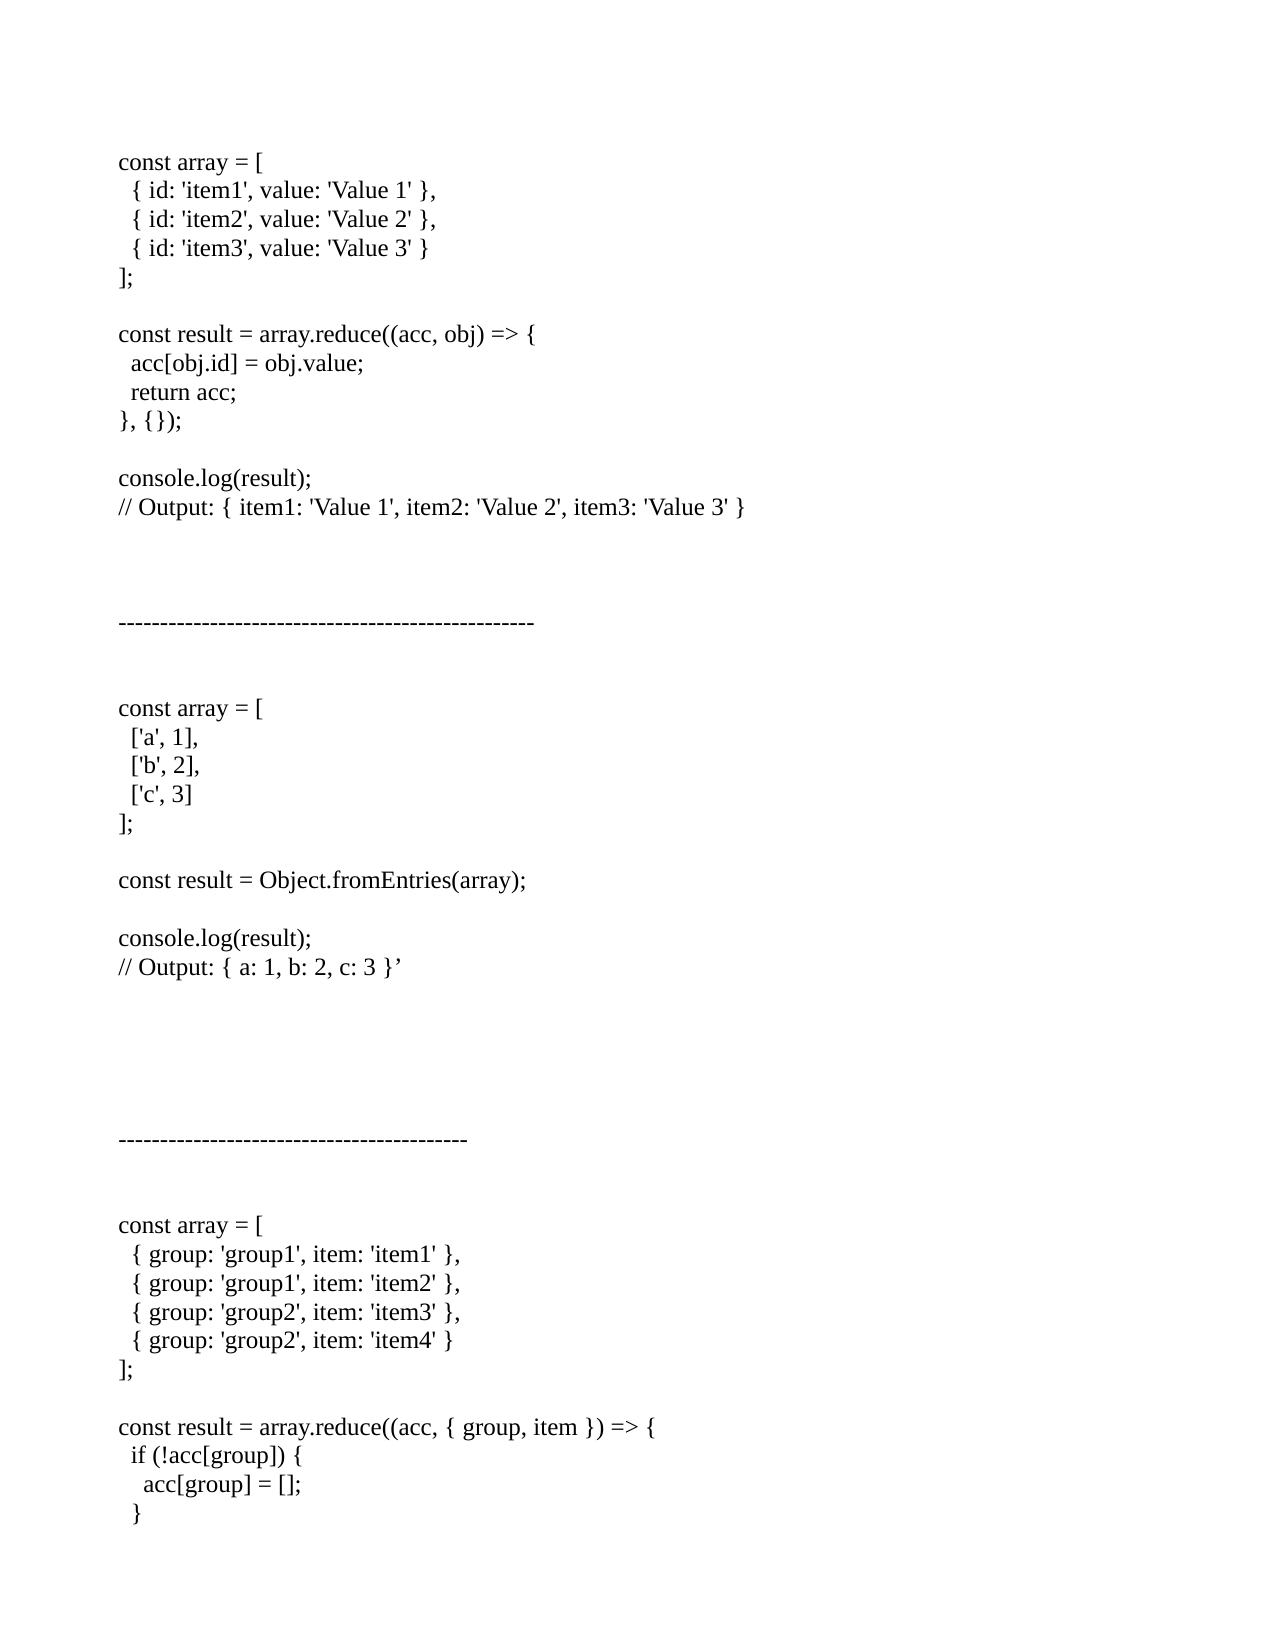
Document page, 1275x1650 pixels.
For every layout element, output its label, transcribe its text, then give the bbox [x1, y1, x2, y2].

text { group: 'group1', item: 'item1' }, [118, 1239, 1157, 1268]
text const result = array.reduce((acc, obj) => { [118, 319, 1157, 348]
text } [118, 1498, 1157, 1527]
text console.log(result); [118, 463, 1157, 492]
text ['b', 2], [118, 751, 1157, 779]
text ]; [118, 262, 1157, 291]
text return acc; [118, 377, 1157, 406]
text { group: 'group2', item: 'item4' } [118, 1326, 1157, 1354]
text { id: 'item1', value: 'Value 1' }, [118, 176, 1157, 204]
text { id: 'item3', value: 'Value 3' } [118, 233, 1157, 262]
text // Output: { a: 1, b: 2, c: 3 }’ [118, 952, 1157, 981]
text ]; [118, 808, 1157, 837]
text }, {}); [118, 406, 1157, 434]
text ['c', 3] [118, 779, 1157, 808]
text { group: 'group2', item: 'item3' }, [118, 1297, 1157, 1326]
text const array = [ [118, 693, 1157, 722]
text const result = array.reduce((acc, { group, item }) => { [118, 1412, 1157, 1441]
text acc[group] = []; [118, 1469, 1157, 1498]
text // Output: { item1: 'Value 1', item2: 'Value 2', item3: 'Value 3' } [118, 492, 1157, 521]
text acc[obj.id] = obj.value; [118, 348, 1157, 377]
text if (!acc[group]) { [118, 1441, 1157, 1469]
text const array = [ [118, 1211, 1157, 1239]
text { id: 'item2', value: 'Value 2' }, [118, 204, 1157, 233]
text const array = [ [118, 147, 1157, 176]
text console.log(result); [118, 923, 1157, 952]
text const result = Object.fromEntries(array); [118, 866, 1157, 894]
text { group: 'group1', item: 'item2' }, [118, 1268, 1157, 1297]
text ['a', 1], [118, 722, 1157, 751]
text ------------------------------------------ [118, 1124, 1157, 1153]
text ]; [118, 1354, 1157, 1383]
text -------------------------------------------------- [118, 607, 1157, 636]
